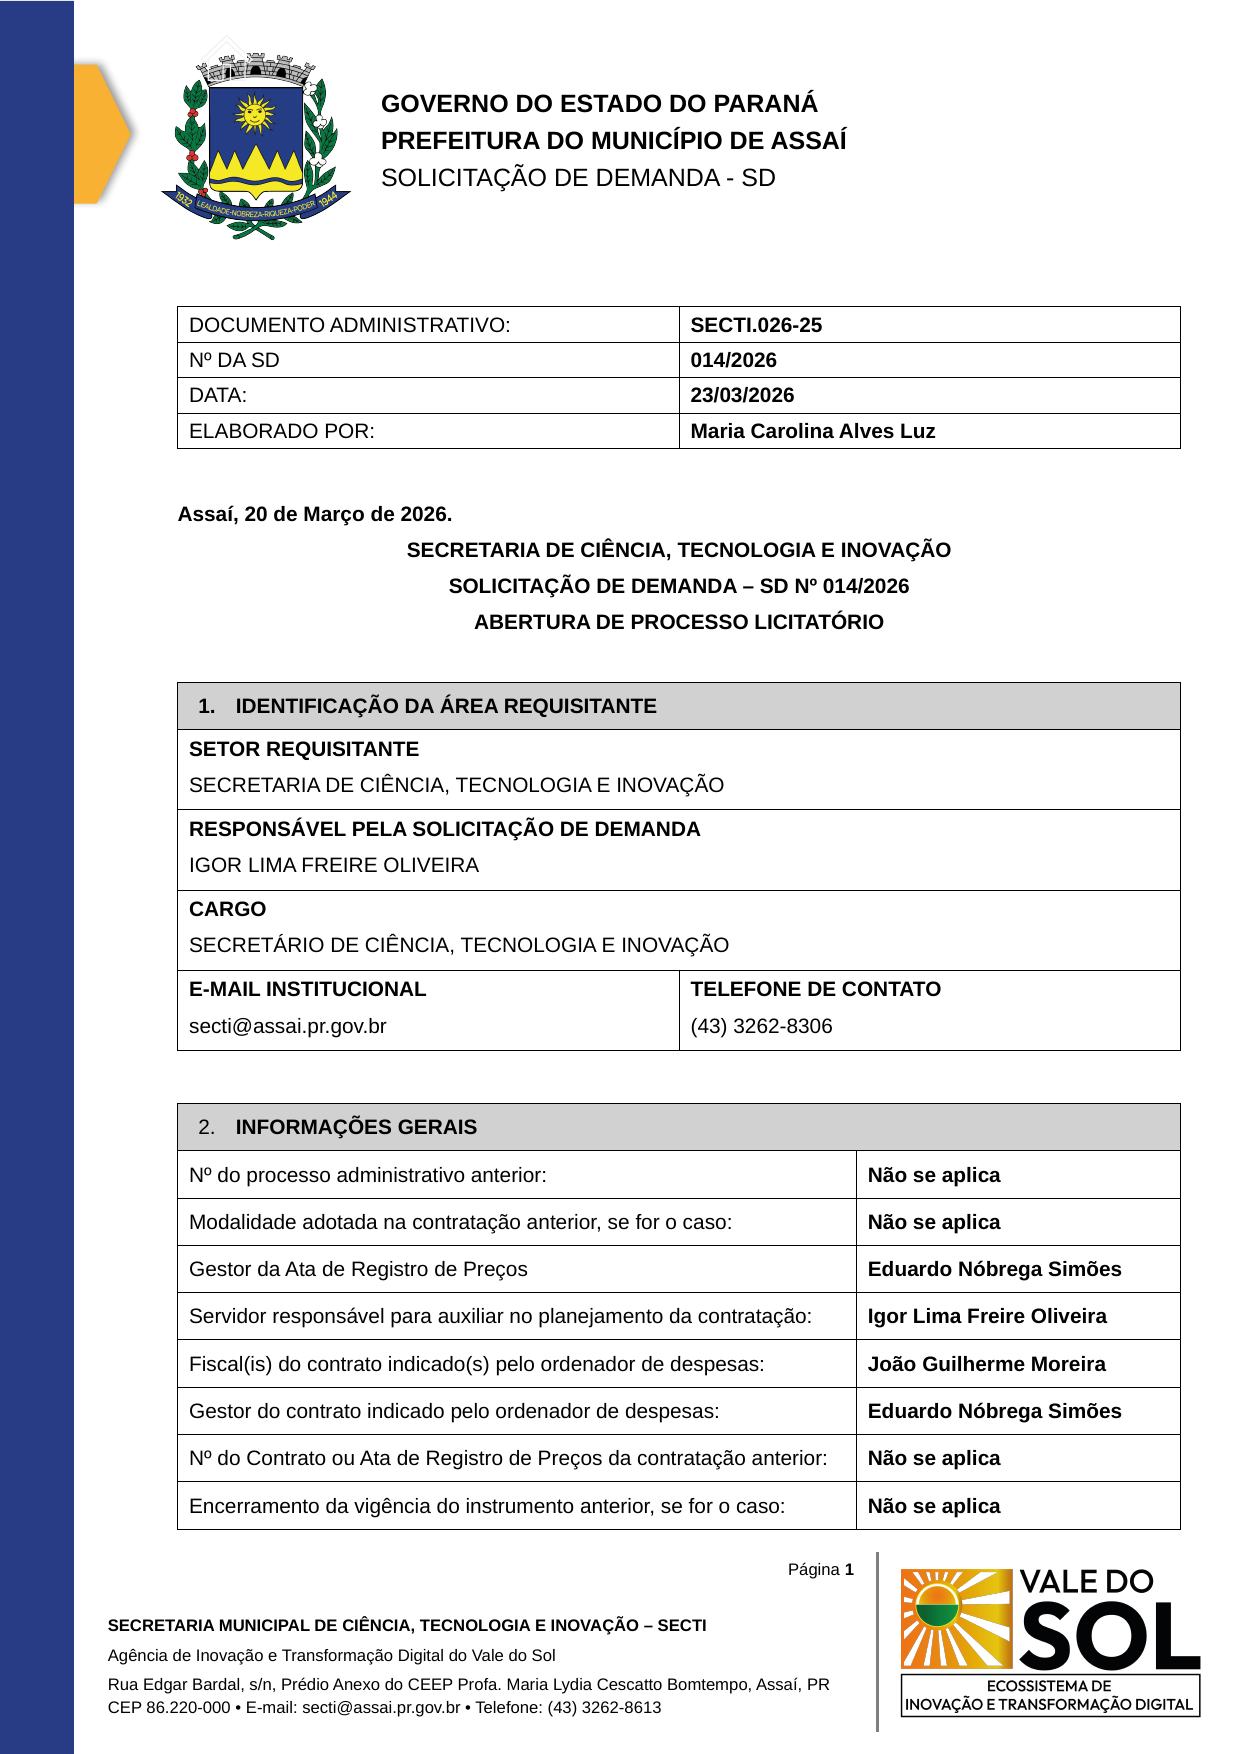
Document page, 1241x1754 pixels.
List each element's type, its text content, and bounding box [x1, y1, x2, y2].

picture [158, 47, 354, 246]
table_cell RESPONSÁVEL PELA SOLICITAÇÃO DE DEMANDA IGOR LIMA FREIRE OLIVEIRA [178, 810, 1180, 889]
table_cell João Guilherme Moreira [857, 1340, 1180, 1387]
table_cell Fiscal(is) do contrato indicado(s) pelo ordenador de despesas: [178, 1340, 856, 1387]
table_cell Encerramento da vigência do instrumento anterior, se for o caso: [178, 1482, 856, 1528]
picture [894, 1563, 1206, 1726]
picture [235, 47, 250, 61]
picture [203, 47, 219, 61]
table_cell TELEFONE DE CONTATO (43) 3262-8306 [680, 971, 1180, 1050]
text Assaí, 20 de Março de 2026. [177, 502, 1181, 526]
table_header IDENTIFICAÇÃO DA ÁREA REQUISITANTE [178, 683, 1180, 729]
table_cell Igor Lima Freire Oliveira [857, 1293, 1180, 1339]
table_cell Eduardo Nóbrega Simões [857, 1246, 1180, 1292]
table_cell Servidor responsável para auxiliar no planejamento da contratação: [178, 1293, 856, 1339]
text SOLICITAÇÃO DE DEMANDA – SD Nº 014/2026 [177, 574, 1181, 598]
table_cell Não se aplica [857, 1435, 1180, 1481]
table_cell CARGO SECRETÁRIO DE CIÊNCIA, TECNOLOGIA E INOVAÇÃO [178, 891, 1180, 970]
table_cell Gestor da Ata de Registro de Preços [178, 1246, 856, 1292]
table_cell Nº do Contrato ou Ata de Registro de Preços da contratação anterior: [178, 1435, 856, 1481]
table_cell Gestor do contrato indicado pelo ordenador de despesas: [178, 1388, 856, 1434]
table_cell Nº do processo administrativo anterior: [178, 1151, 856, 1197]
table_cell Não se aplica [857, 1482, 1180, 1528]
table_cell Não se aplica [857, 1199, 1180, 1245]
table_header INFORMAÇÕES GERAIS [178, 1104, 1180, 1150]
table_cell Não se aplica [857, 1151, 1180, 1197]
table_cell E-MAIL INSTITUCIONAL secti@assai.pr.gov.br [178, 971, 679, 1050]
text ABERTURA DE PROCESSO LICITATÓRIO [177, 610, 1181, 634]
table_cell Modalidade adotada na contratação anterior, se for o caso: [178, 1199, 856, 1245]
table_cell Eduardo Nóbrega Simões [857, 1388, 1180, 1434]
picture [209, 47, 244, 79]
table_cell SETOR REQUISITANTE SECRETARIA DE CIÊNCIA, TECNOLOGIA E INOVAÇÃO [178, 730, 1180, 809]
text SECRETARIA DE CIÊNCIA, TECNOLOGIA E INOVAÇÃO [177, 538, 1181, 562]
